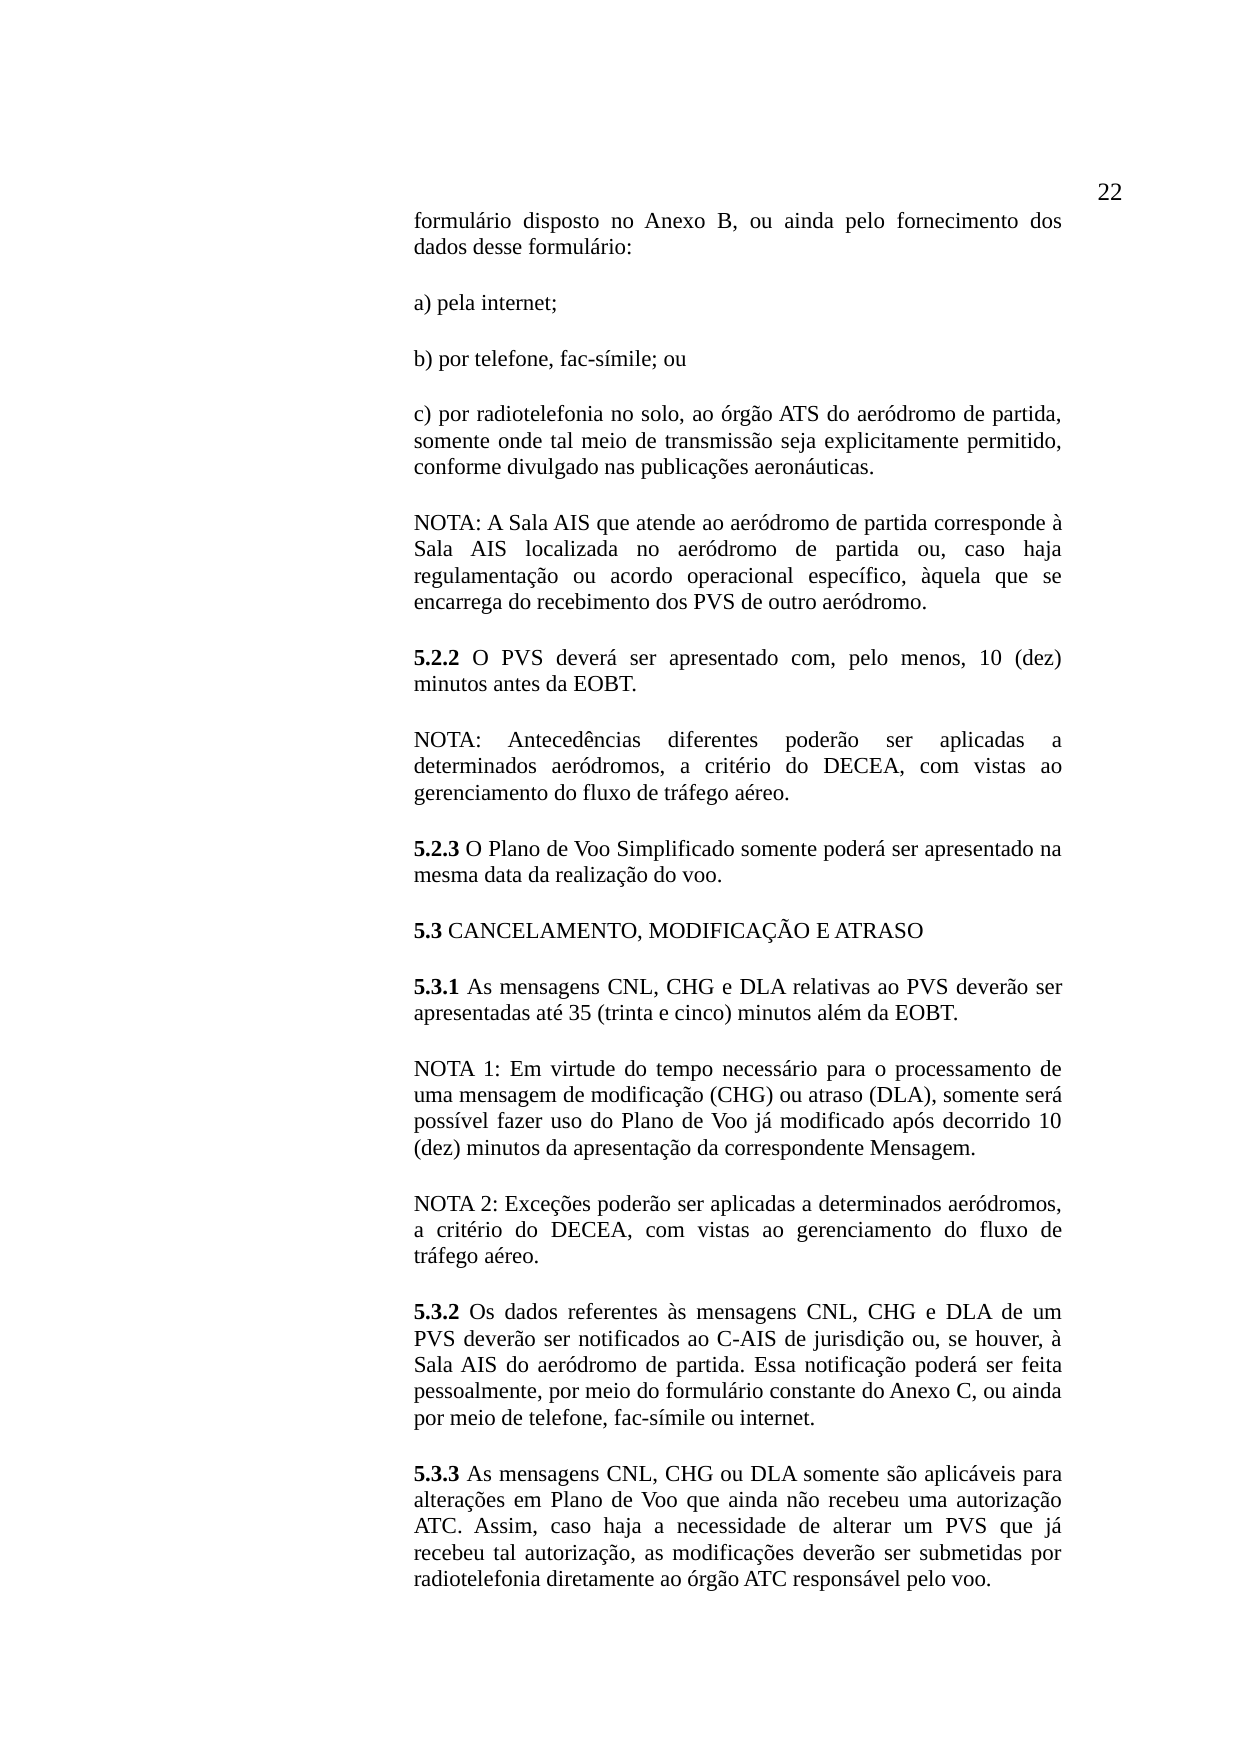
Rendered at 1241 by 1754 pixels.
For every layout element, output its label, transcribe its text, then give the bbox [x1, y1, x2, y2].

text c) por radiotelefonia no solo, ao órgão ATS do aeródromo de partida, somente onde tal meio de transmissão seja explicitamente permitido, conforme divulgado nas publicações aeronáuticas. [413, 401, 1063, 479]
text 5.3.3 As mensagens CNL, CHG ou DLA somente são aplicáveis para alterações em Plano de Voo que ainda não recebeu uma autorização ATC. Assim, caso haja a necessidade de alterar um PVS que já recebeu tal autorização, as modificações deverão ser submetidas por radiotelefonia diretamente ao órgão ATC responsável pelo voo. [413, 1459, 1063, 1591]
text NOTA: Antecedências diferentes poderão ser aplicadas a determinados aeródromos, a critério do DECEA, com vistas ao gerenciamento do fluxo de tráfego aéreo. [413, 726, 1063, 805]
text formulário disposto no Anexo B, ou ainda pelo fornecimento dos dados desse formulário: [413, 207, 1063, 259]
text 5.2.2 O PVS deverá ser apresentado com, pelo menos, 10 (dez) minutos antes da EOBT. [413, 644, 1063, 697]
text 5.3 CANCELAMENTO, MODIFICAÇÃO E ATRASO [413, 917, 1063, 943]
text NOTA 1: Em virtude do tempo necessário para o processamento de uma mensagem de modificação (CHG) ou atraso (DLA), somente será possível fazer uso do Plano de Voo já modificado após decorrido 10 (dez) minutos da apresentação da correspondente Mensagem. [413, 1055, 1063, 1160]
text b) por telefone, fac-símile; ou [413, 345, 1063, 371]
text NOTA 2: Exceções poderão ser aplicadas a determinados aeródromos, a critério do DECEA, com vistas ao gerenciamento do fluxo de tráfego aéreo. [413, 1190, 1063, 1269]
text 5.3.2 Os dados referentes às mensagens CNL, CHG e DLA de um PVS deverão ser notificados ao C-AIS de jurisdição ou, se houver, à Sala AIS do aeródromo de partida. Essa notificação poderá ser feita pessoalmente, por meio do formulário constante do Anexo C, ou ainda por meio de telefone, fac-símile ou internet. [413, 1298, 1063, 1430]
text a) pela internet; [413, 289, 1063, 315]
text NOTA: A Sala AIS que atende ao aeródromo de partida corresponde à Sala AIS localizada no aeródromo de partida ou, caso haja regulamentação ou acordo operacional específico, àquela que se encarrega do recebimento dos PVS de outro aeródromo. [413, 509, 1063, 614]
text 5.2.3 O Plano de Voo Simplificado somente poderá ser apresentado na mesma data da realização do voo. [413, 835, 1063, 887]
text 5.3.1 As mensagens CNL, CHG e DLA relativas ao PVS deverão ser apresentadas até 35 (trinta e cinco) minutos além da EOBT. [413, 973, 1063, 1025]
